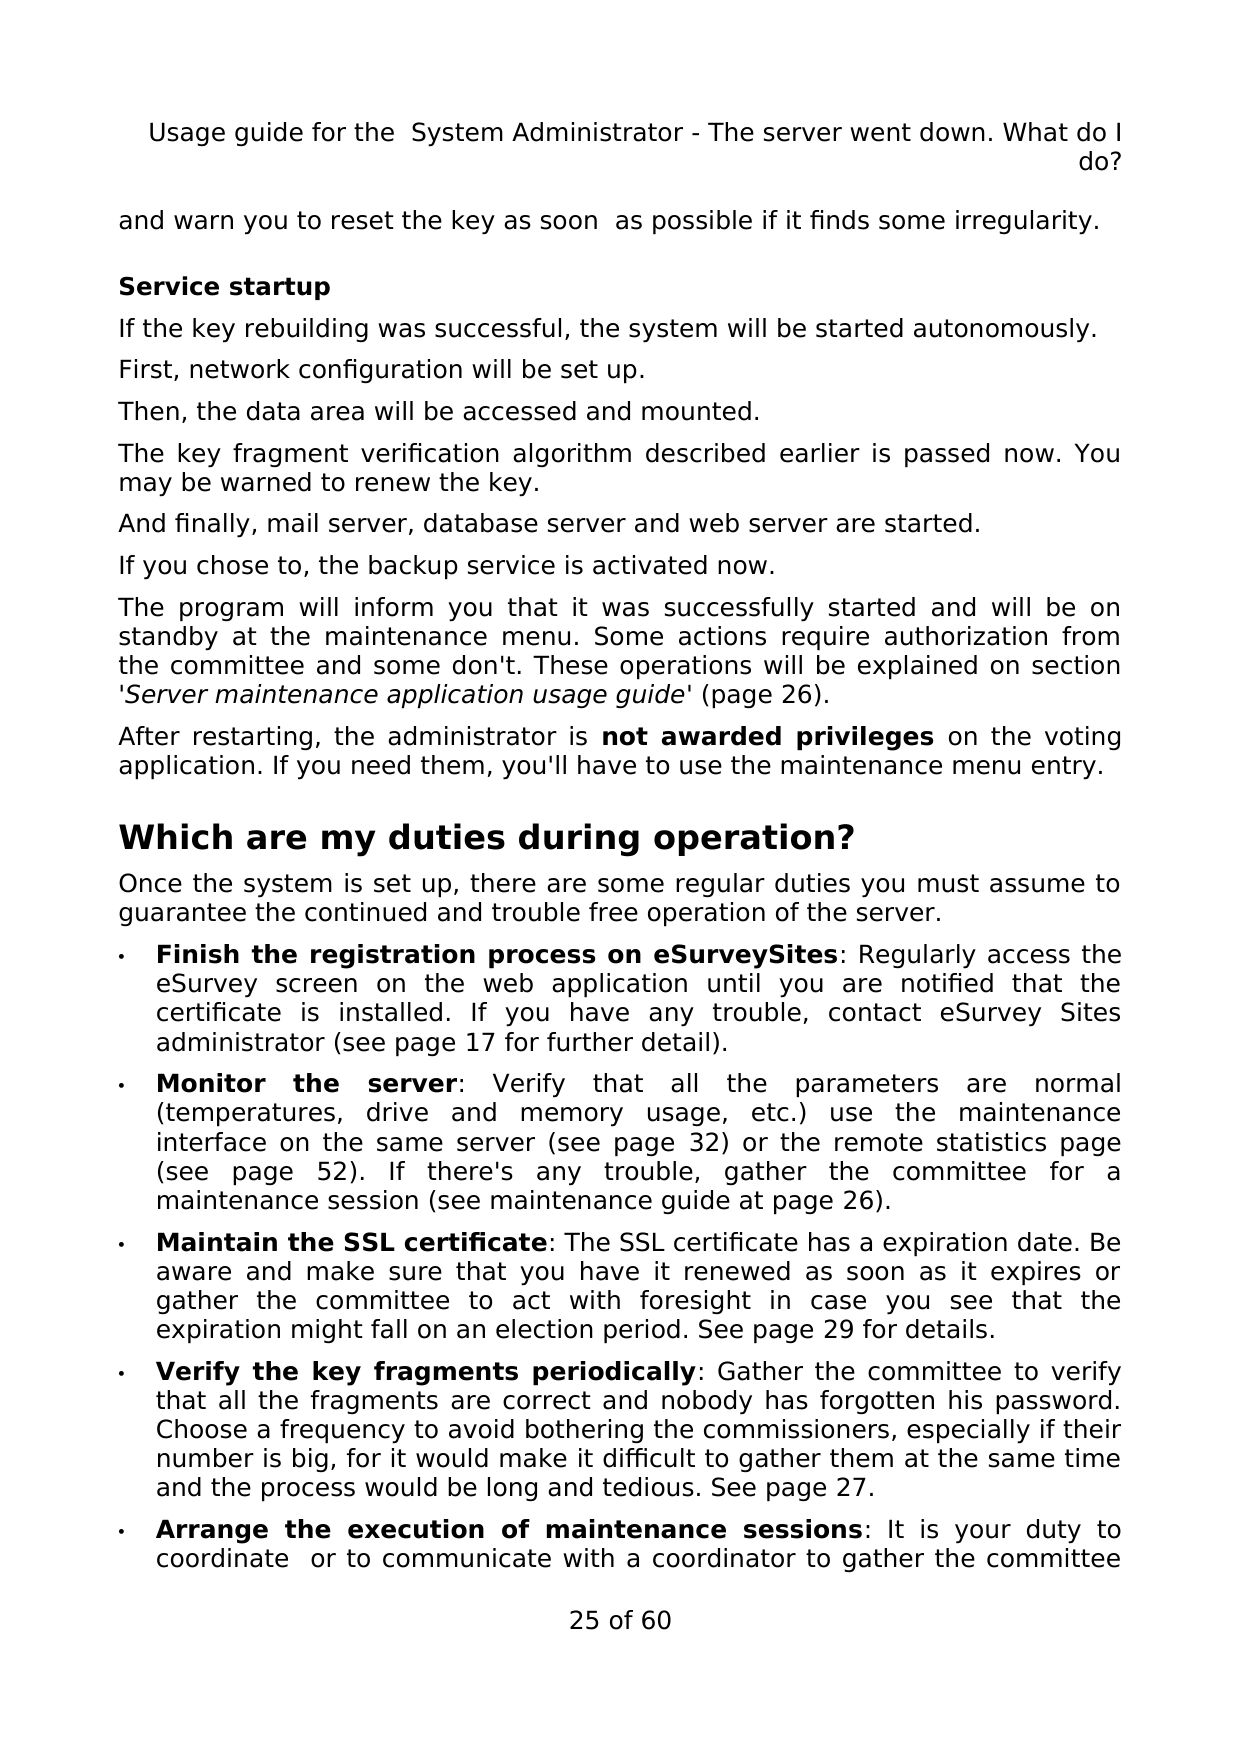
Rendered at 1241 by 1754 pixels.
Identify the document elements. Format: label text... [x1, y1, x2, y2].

text If you chose to, the backup service is activated now. [118, 551, 1122, 580]
list Monitor the server: Verify that all the parameters are normal (temperatures, drive and memory usage, etc.) use the maintenance interface on the same server (see page 30) or the remote statistics page (see page 50). If there's any trouble, gather the committee for a maintenance session (see maintenance guide at page 24). [118, 1069, 1122, 1215]
text The program will inform you that it was successfully started and will be on standby at the maintenance menu. Some actions require authorization from the committee and some don't. These operations will be explained on section 'Server maintenance application usage guide' (page 24). [118, 593, 1122, 709]
subtitle Service startup [118, 273, 1122, 301]
list Arrange the execution of maintenance sessions: It is your duty to coordinate or to communicate with a coordinator to gather the committee [118, 1515, 1122, 1574]
text If the key rebuilding was successful, the system will be started autonomously. [118, 314, 1122, 343]
list Verify the key fragments periodically: Gather the committee to verify that all the fragments are correct and nobody has forgotten his password. Choose a frequency to avoid bothering the commissioners, especially if their number is big, for it would make it difficult to gather them at the same time and the process would be long and tedious. See page 25. [118, 1357, 1122, 1503]
text After restarting, the administrator is not awarded privileges on the voting application. If you need them, you'll have to use the maintenance menu entry. [118, 722, 1122, 780]
text The key fragment verification algorithm described earlier is passed now. You may be warned to renew the key. [118, 439, 1122, 497]
subtitle Which are my duties during operation? [118, 818, 1122, 857]
text Then, the data area will be accessed and mounted. [118, 397, 1122, 426]
list Maintain the SSL certificate: The SSL certificate has a expiration date. Be aware and make sure that you have it renewed as soon as it expires or gather the committee to act with foresight in case you see that the expiration might fall on an election period. See page 27 for details. [118, 1228, 1122, 1344]
text First, network configuration will be set up. [118, 355, 1122, 384]
text and warn you to reset the key as soon as possible if it finds some irregularity. [118, 206, 1122, 235]
list Finish the registration process on eSurveySites: Regularly access the eSurvey screen on the web application until you are notified that the certificate is installed. If you have any trouble, contact eSurvey Sites administrator (see page 15 for further detail). [118, 940, 1122, 1057]
text And finally, mail server, database server and web server are started. [118, 509, 1122, 539]
text Once the system is set up, there are some regular duties you must assume to guarantee the continued and trouble free operation of the server. [118, 869, 1122, 928]
